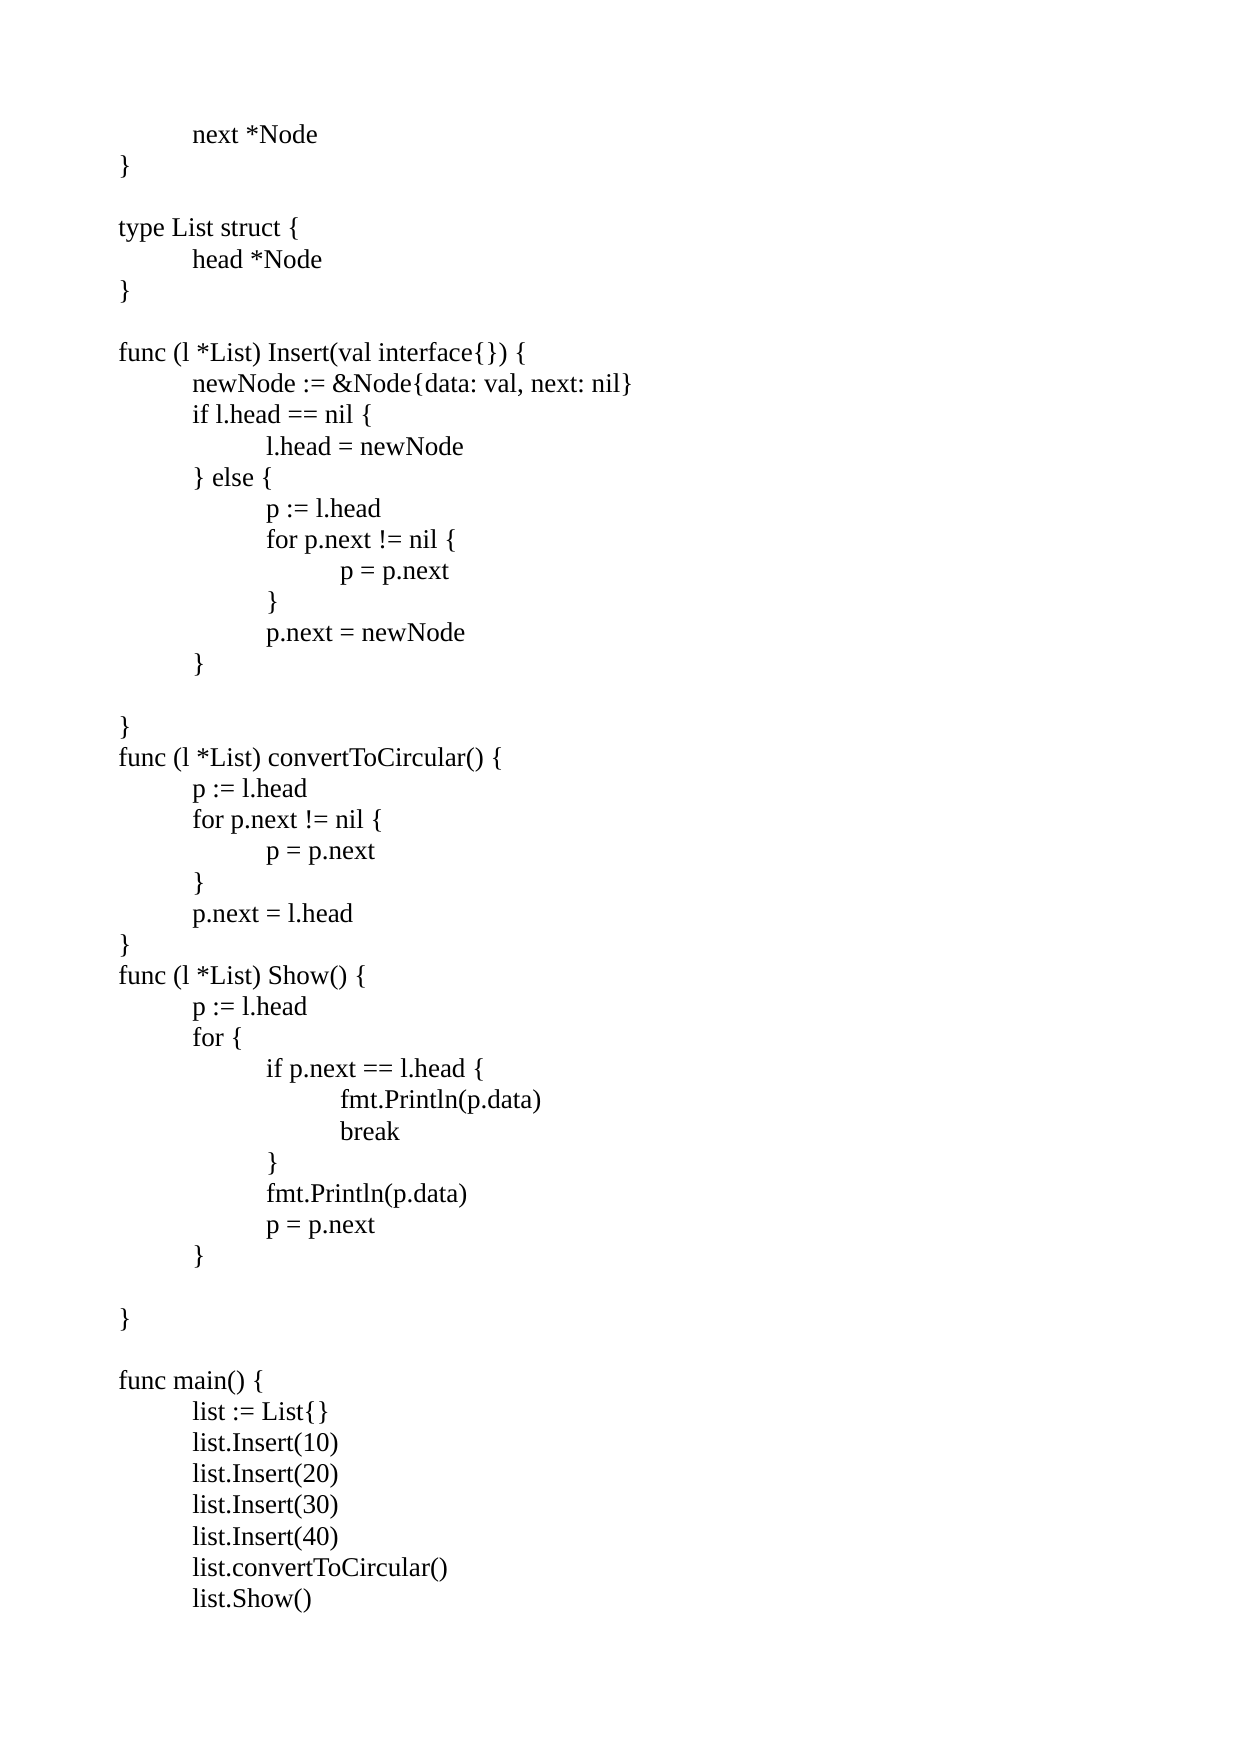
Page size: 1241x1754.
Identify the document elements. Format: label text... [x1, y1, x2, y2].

text list := List{} [118, 1395, 1122, 1426]
text list.convertToCircular() [118, 1551, 1122, 1582]
text p := l.head [118, 492, 1122, 523]
text } else { [118, 461, 1122, 492]
text } [118, 1302, 1122, 1333]
text } [118, 648, 1122, 679]
text p.next = l.head [118, 897, 1122, 928]
text type List struct { [118, 212, 1122, 243]
text list.Show() [118, 1582, 1122, 1613]
text fmt.Println(p.data) [118, 1084, 1122, 1115]
text func main() { [118, 1364, 1122, 1395]
text next *Node [118, 118, 1122, 149]
text list.Insert(40) [118, 1520, 1122, 1551]
text func (l *List) convertToCircular() { [118, 741, 1122, 772]
text p.next = newNode [118, 616, 1122, 648]
text } [118, 149, 1122, 180]
text func (l *List) Insert(val interface{}) { [118, 336, 1122, 367]
text for { [118, 1021, 1122, 1052]
text fmt.Println(p.data) [118, 1177, 1122, 1208]
text head *Node [118, 243, 1122, 274]
text list.Insert(30) [118, 1488, 1122, 1520]
text p := l.head [118, 990, 1122, 1021]
text p = p.next [118, 1208, 1122, 1239]
text } [118, 274, 1122, 305]
text if l.head == nil { [118, 398, 1122, 429]
text } [118, 1146, 1122, 1177]
text l.head = newNode [118, 429, 1122, 461]
text } [118, 928, 1122, 959]
text break [118, 1115, 1122, 1146]
text for p.next != nil { [118, 523, 1122, 554]
text } [118, 585, 1122, 616]
text newNode := &Node{data: val, next: nil} [118, 367, 1122, 398]
text } [118, 710, 1122, 741]
text if p.next == l.head { [118, 1052, 1122, 1084]
text func (l *List) Show() { [118, 959, 1122, 990]
text p := l.head [118, 772, 1122, 803]
text p = p.next [118, 834, 1122, 866]
text list.Insert(20) [118, 1457, 1122, 1488]
text list.Insert(10) [118, 1426, 1122, 1457]
text p = p.next [118, 554, 1122, 585]
text for p.next != nil { [118, 803, 1122, 834]
text } [118, 866, 1122, 897]
text } [118, 1239, 1122, 1271]
